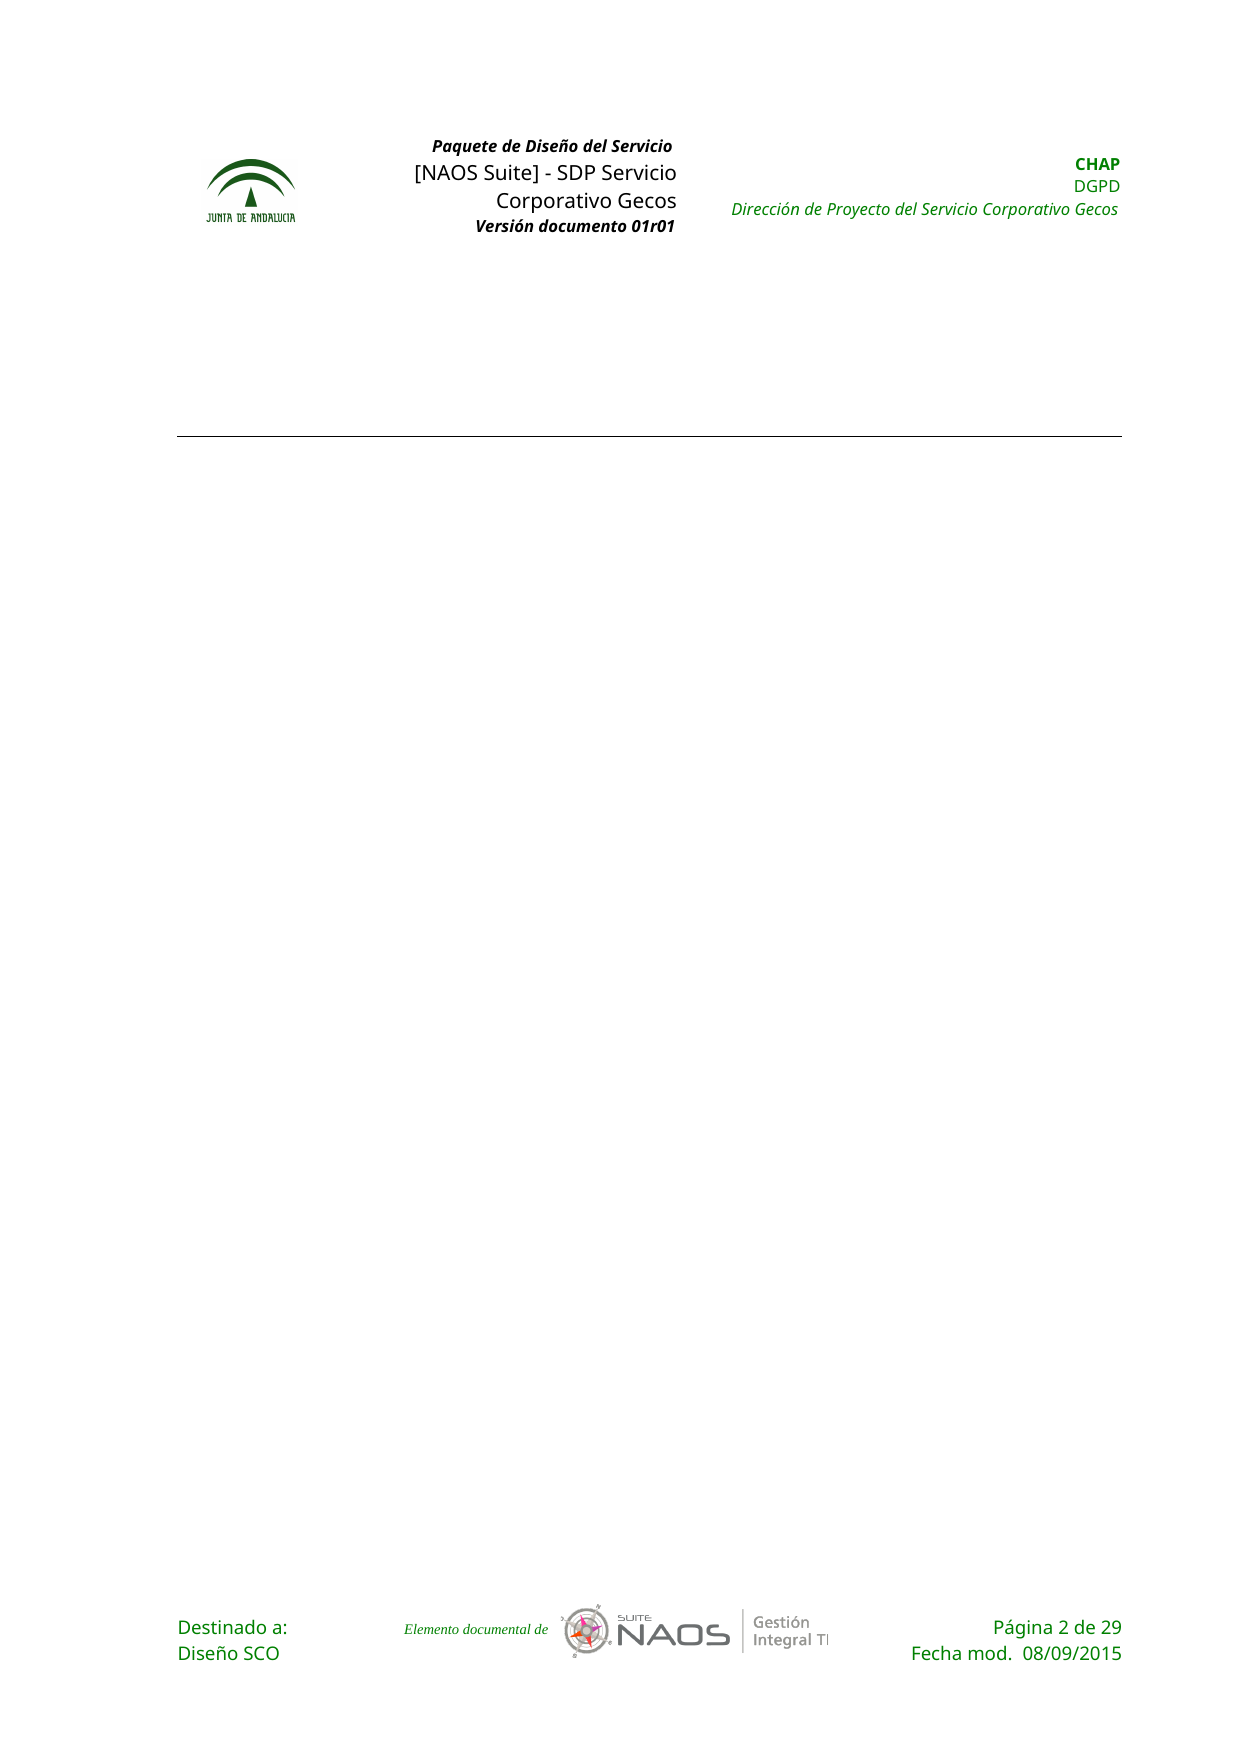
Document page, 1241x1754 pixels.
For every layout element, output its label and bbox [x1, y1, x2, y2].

picture [201, 159, 298, 226]
picture [560, 1604, 829, 1658]
